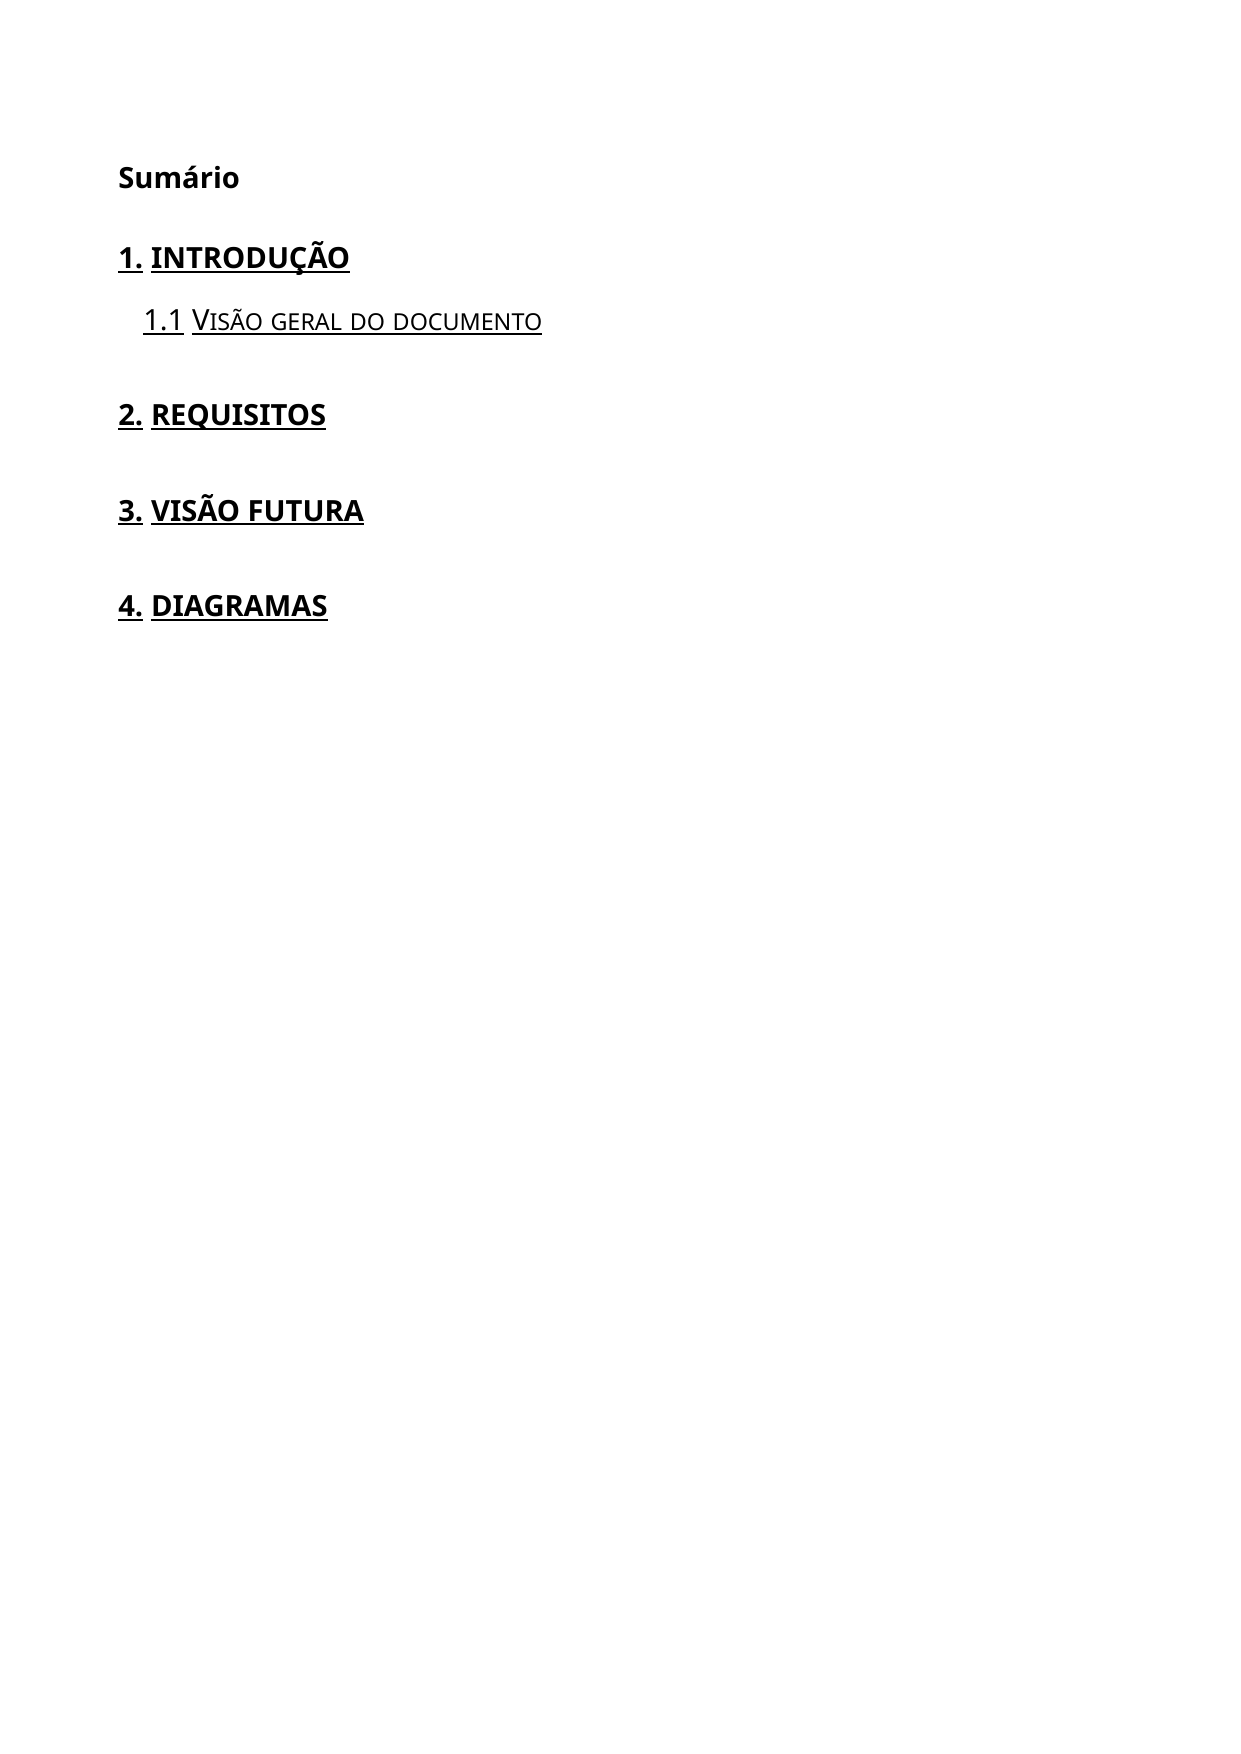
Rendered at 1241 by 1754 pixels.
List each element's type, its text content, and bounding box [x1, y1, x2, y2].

text 4. DIAGRAMAS [118, 585, 1122, 659]
text 3. VISÃO FUTURA [118, 490, 1122, 529]
text Sumário [118, 158, 1122, 197]
text 1.1 Visão geral do documento [143, 299, 1122, 339]
text 1. INTRODUÇÃO [118, 237, 1122, 277]
text 2. REQUISITOS [118, 394, 1122, 434]
